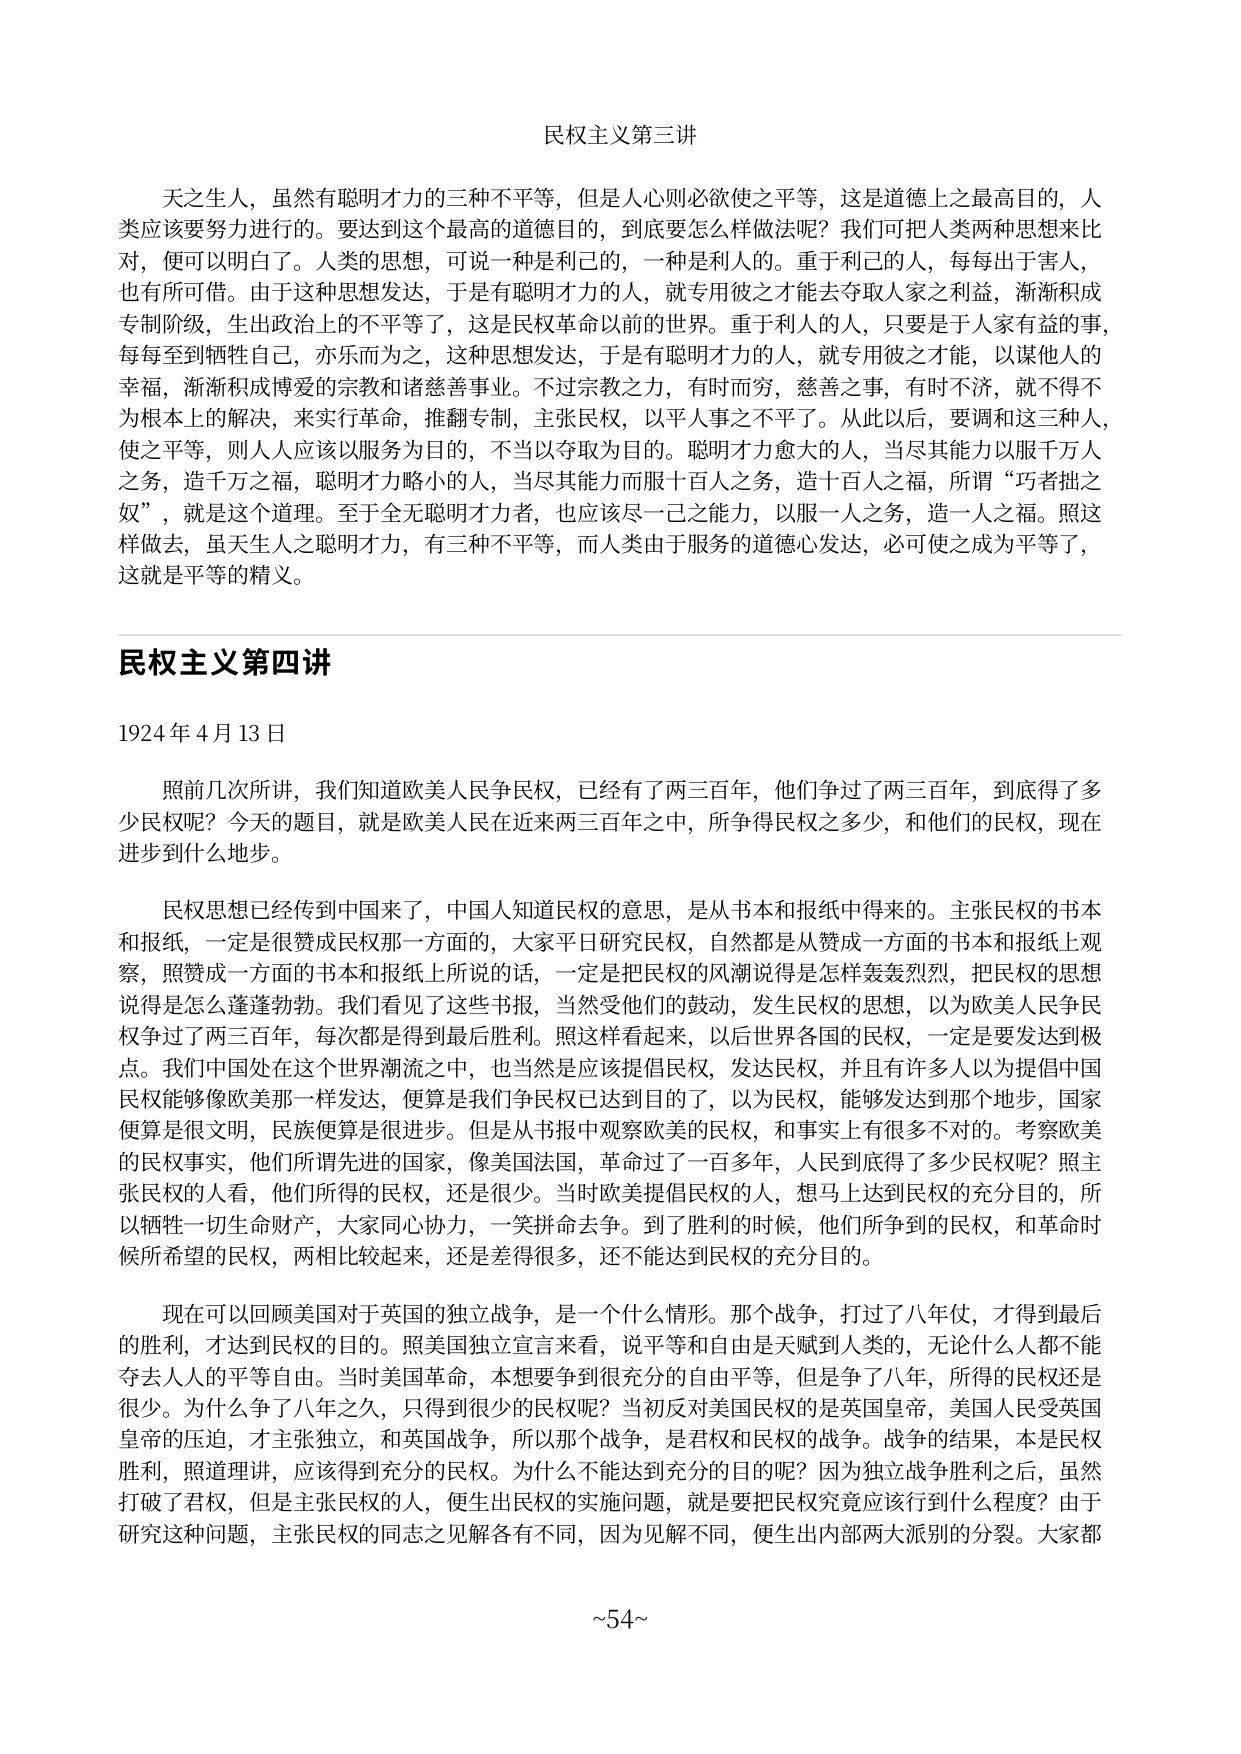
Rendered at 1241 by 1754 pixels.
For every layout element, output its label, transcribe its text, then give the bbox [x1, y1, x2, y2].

text 照前几次所讲，我们知道欧美人民争民权，已经有了两三百年，他们争过了两三百年，到底得了多少民权呢？今天的题目，就是欧美人民在近来两三百年之中，所争得民权之多少，和他们的民权，现在进步到什么地步。 [118, 773, 1122, 868]
subtitle 民权主义第四讲 [118, 636, 1122, 682]
text 天之生人，虽然有聪明才力的三种不平等，但是人心则必欲使之平等，这是道德上之最高目的，人类应该要努力进行的。要达到这个最高的道德目的，到底要怎么样做法呢？我们可把人类两种思想来比对，便可以明白了。人类的思想，可说一种是利己的，一种是利人的。重于利己的人，每每出于害人，也有所可借。由于这种思想发达，于是有聪明才力的人，就专用彼之才能去夺取人家之利益，渐渐积成专制阶级，生出政治上的不平等了，这是民权革命以前的世界。重于利人的人，只要是于人家有益的事，每每至到牺牲自己，亦乐而为之，这种思想发达，于是有聪明才力的人，就专用彼之才能，以谋他人的幸福，渐渐积成博爱的宗教和诸慈善事业。不过宗教之力，有时而穷，慈善之事，有时不济，就不得不为根本上的解决，来实行革命，推翻专制，主张民权，以平人事之不平了。从此以后，要调和这三种人，使之平等，则人人应该以服务为目的，不当以夺取为目的。聪明才力愈大的人，当尽其能力以服千万人之务，造千万之福，聪明才力略小的人，当尽其能力而服十百人之务，造十百人之福，所谓“巧者拙之奴”，就是这个道理。至于全无聪明才力者，也应该尽一己之能力，以服一人之务，造一人之福。照这样做去，虽天生人之聪明才力，有三种不平等，而人类由于服务的道德心发达，必可使之成为平等了，这就是平等的精义。 [118, 181, 1122, 590]
text 民权思想已经传到中国来了，中国人知道民权的意思，是从书本和报纸中得来的。主张民权的书本和报纸，一定是很赞成民权那一方面的，大家平日研究民权，自然都是从赞成一方面的书本和报纸上观察，照赞成一方面的书本和报纸上所说的话，一定是把民权的风潮说得是怎样轰轰烈烈，把民权的思想说得是怎么蓬蓬勃勃。我们看见了这些书报，当然受他们的鼓动，发生民权的思想，以为欧美人民争民权争过了两三百年，每次都是得到最后胜利。照这样看起来，以后世界各国的民权，一定是要发达到极点。我们中国处在这个世界潮流之中，也当然是应该提倡民权，发达民权，并且有许多人以为提倡中国民权能够像欧美那一样发达，便算是我们争民权已达到目的了，以为民权，能够发达到那个地步，国家便算是很文明，民族便算是很进步。但是从书报中观察欧美的民权，和事实上有很多不对的。考察欧美的民权事实，他们所谓先进的国家，像美国法国，革命过了一百多年，人民到底得了多少民权呢？照主张民权的人看，他们所得的民权，还是很少。当时欧美提倡民权的人，想马上达到民权的充分目的，所以牺牲一切生命财产，大家同心协力，一笑拼命去争。到了胜利的时候，他们所争到的民权，和革命时候所希望的民权，两相比较起来，还是差得很多，还不能达到民权的充分目的。 [118, 893, 1122, 1271]
text 1924年4月13日 [118, 716, 1122, 747]
text 现在可以回顾美国对于英国的独立战争，是一个什么情形。那个战争，打过了八年仗，才得到最后的胜利，才达到民权的目的。照美国独立宣言来看，说平等和自由是天赋到人类的，无论什么人都不能夺去人人的平等自由。当时美国革命，本想要争到很充分的自由平等，但是争了八年，所得的民权还是很少。为什么争了八年之久，只得到很少的民权呢？当初反对美国民权的是英国皇帝，美国人民受英国皇帝的压迫，才主张独立，和英国战争，所以那个战争，是君权和民权的战争。战争的结果，本是民权胜利，照道理讲，应该得到充分的民权。为什么不能达到充分的目的呢？因为独立战争胜利之后，虽然打破了君权，但是主张民权的人，便生出民权的实施问题，就是要把民权究竟应该行到什么程度？由于研究这种问题，主张民权的同志之见解各有不同，因为见解不同，便生出内部两大派别的分裂。大家都 [118, 1297, 1122, 1548]
